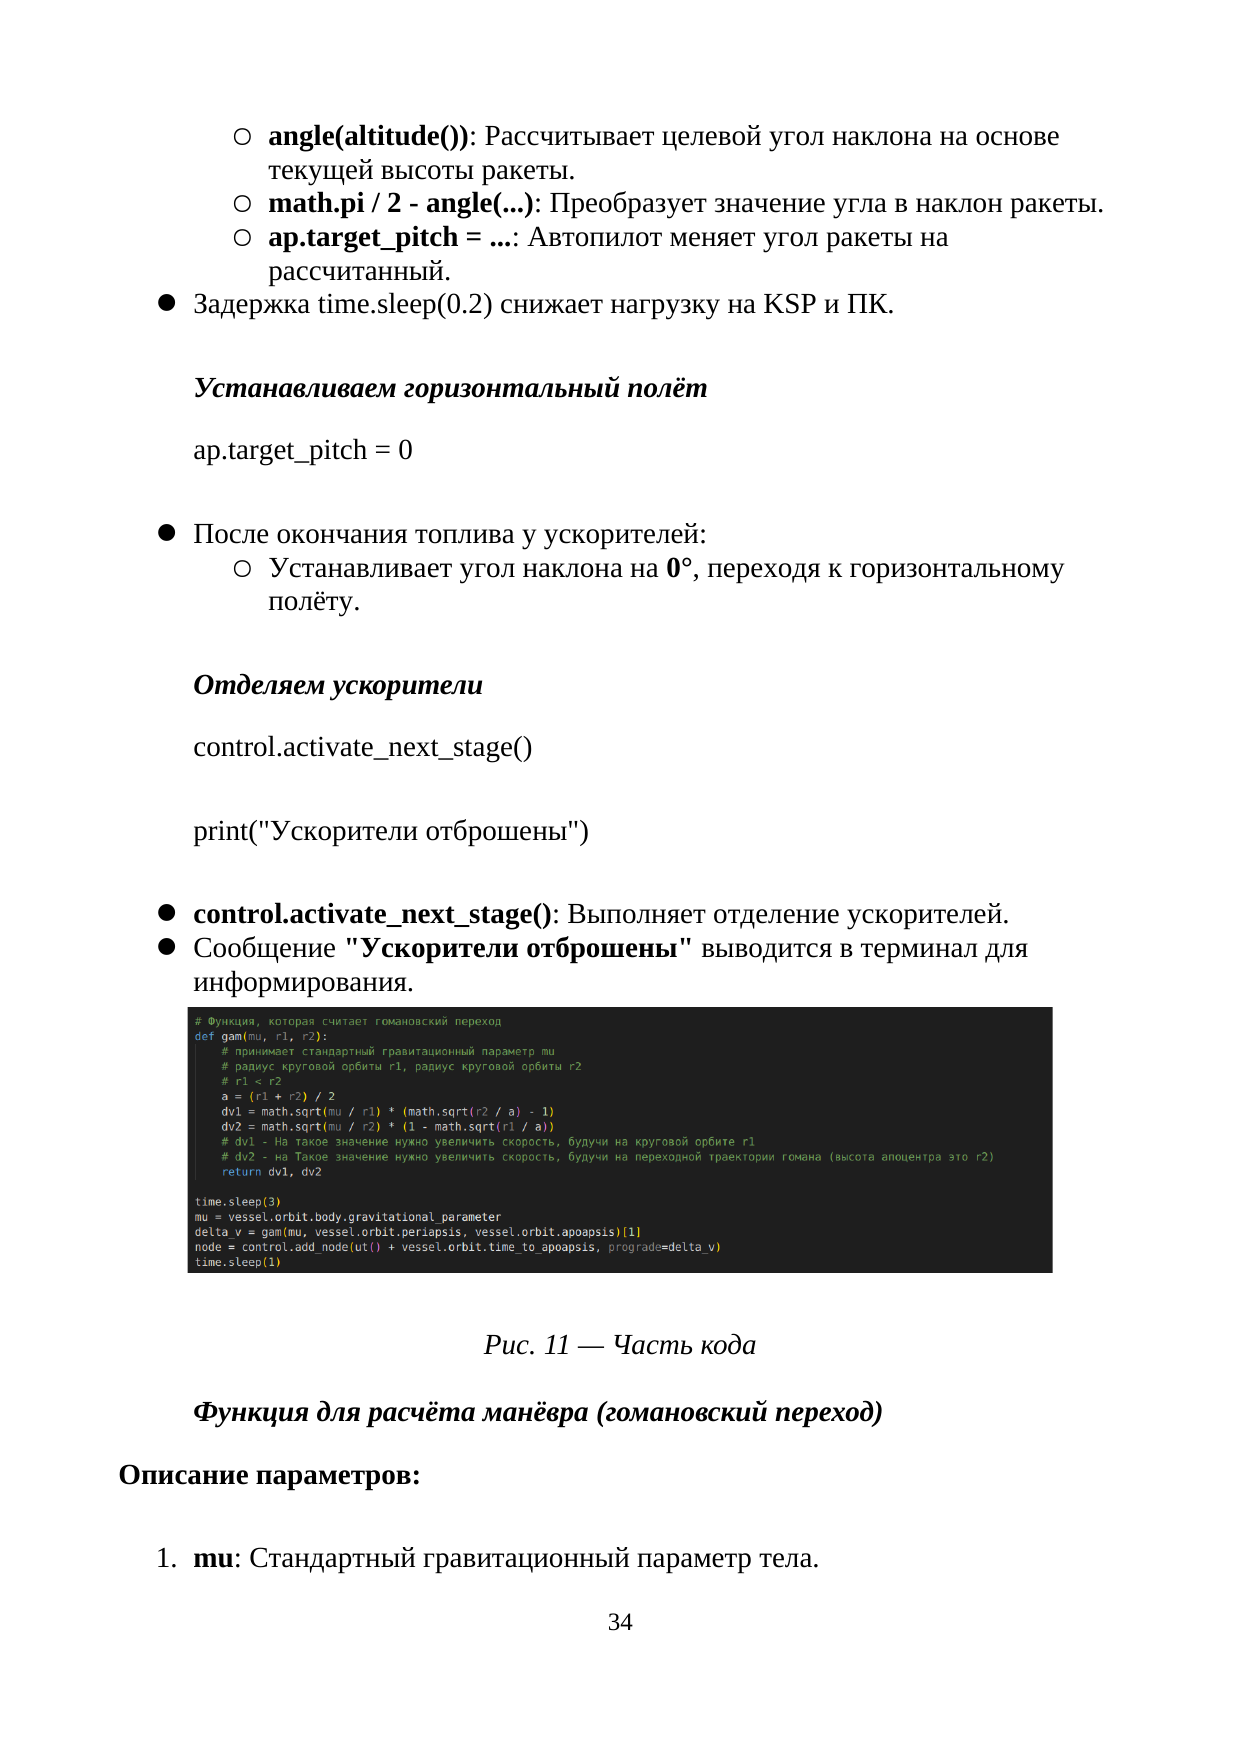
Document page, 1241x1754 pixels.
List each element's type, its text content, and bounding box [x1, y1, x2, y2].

list angle(altitude()): Рассчитывает целевой угол наклона на основе текущей высоты ракеты. [231, 118, 1122, 185]
subtitle Отделяем ускорители [193, 667, 1122, 700]
list Задержка time.sleep(0.2) снижает нагрузку на KSP и ПК. [156, 286, 1122, 320]
list После окончания топлива у ускорителей: [156, 516, 1122, 550]
list math.pi / 2 - angle(...): Преобразует значение угла в наклон ракеты. [231, 185, 1122, 219]
list Сообщение "Ускорители отброшены" выводится в терминал для информирования. [156, 930, 1122, 997]
list mu: Стандартный гравитационный параметр тела. [156, 1540, 1122, 1574]
picture [187, 1007, 1053, 1273]
list Устанавливает угол наклона на 0°, переходя к горизонтальному полёту. [231, 550, 1122, 617]
text control.activate_next_stage() [193, 729, 1122, 763]
text ap.target_pitch = 0 [193, 432, 1122, 466]
text Описание параметров: [118, 1457, 1122, 1490]
list control.activate_next_stage(): Выполняет отделение ускорителей. [156, 897, 1122, 930]
list ap.target_pitch = ...: Автопилот меняет угол ракеты на рассчитанный. [231, 219, 1122, 286]
subtitle Функция для расчёта манёвра (гомановский переход) [193, 1394, 1122, 1428]
text print("Ускорители отброшены") [193, 813, 1122, 847]
subtitle Устанавливаем горизонтальный полёт [193, 370, 1122, 403]
subtitle Рис. 11 — Часть кода [118, 1052, 1122, 1361]
